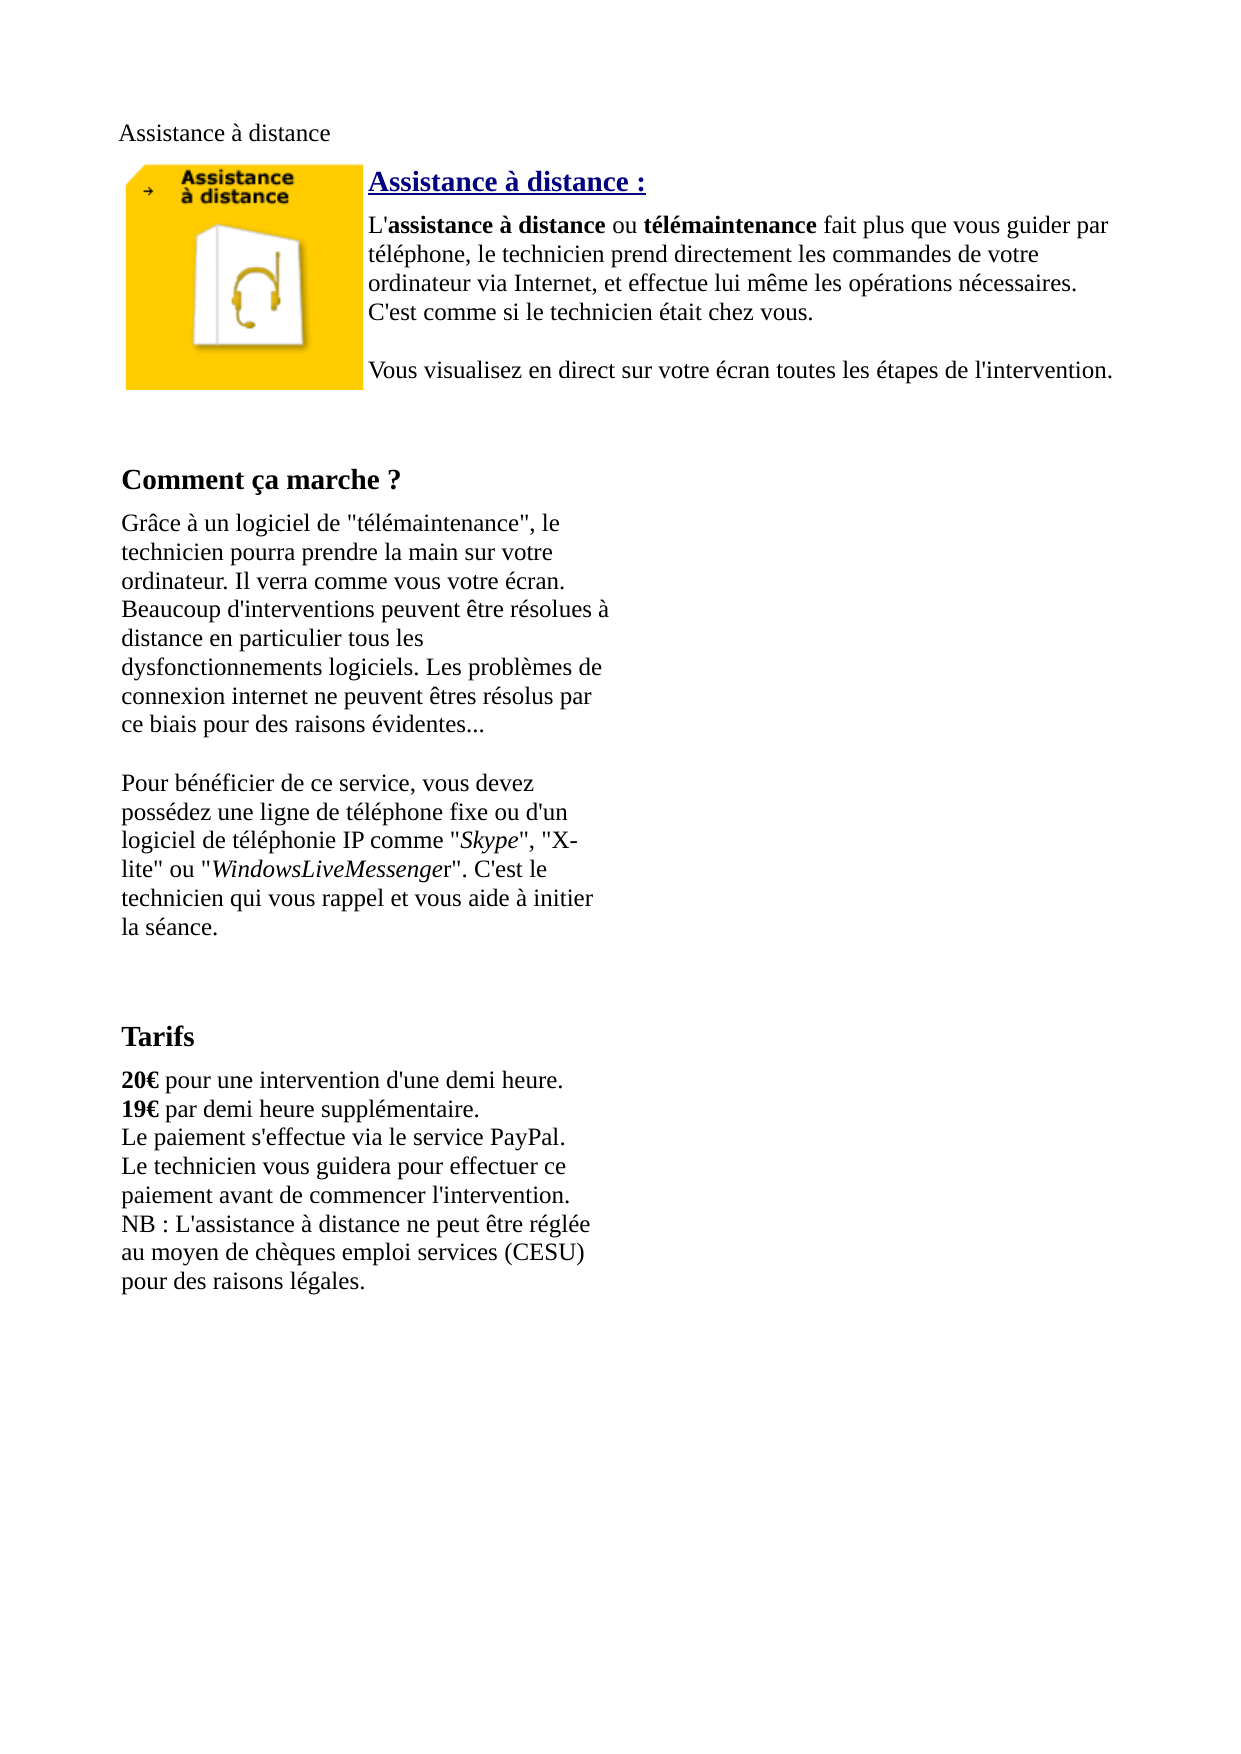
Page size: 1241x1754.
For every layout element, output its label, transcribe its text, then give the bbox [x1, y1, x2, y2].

table_header [620, 445, 1122, 1386]
table_header Comment ça marche ? Grâce à un logiciel de "télémaintenance", le technicien pourra prendre la main sur votre ordinateur. Il verra comme vous votre écran. Beaucoup d'interventions peuvent être résolues à distance en particulier tous les dysfonctionnements logiciels. Les problèmes de connexion internet ne peuvent êtres résolus par ce biais pour des raisons évidentes... Pour bénéficier de ce service, vous devez possédez une ligne de téléphone fixe ou d'un logiciel de téléphonie IP comme "Skype", "X-lite" ou "WindowsLiveMessenger". C'est le technicien qui vous rappel et vous aide à initier la séance. [118, 445, 620, 973]
picture [125, 164, 364, 390]
table_header Tarifs 20€ pour une intervention d'une demi heure. 19€ par demi heure supplémentaire. Le paiement s'effectue via le service PayPal. Le technicien vous guidera pour effectuer ce paiement avant de commencer l'intervention. NB : L'assistance à distance ne peut être réglée au moyen de chèques emploi services (CESU) pour des raisons légales. [118, 1001, 620, 1386]
table_cell [118, 1386, 1122, 1391]
table_header Assistance à distance : L'assistance à distance ou télémaintenance fait plus que vous guider par téléphone, le technicien prend directement les commandes de votre ordinateur via Internet, et effectue lui même les opérations nécessaires. C'est comme si le technicien était chez vous. Vous visualisez en direct sur votre écran toutes les étapes de l'intervention. [118, 147, 1122, 416]
table_header [118, 973, 620, 1001]
text Assistance à distance [118, 118, 1122, 147]
table_header [118, 416, 1122, 445]
